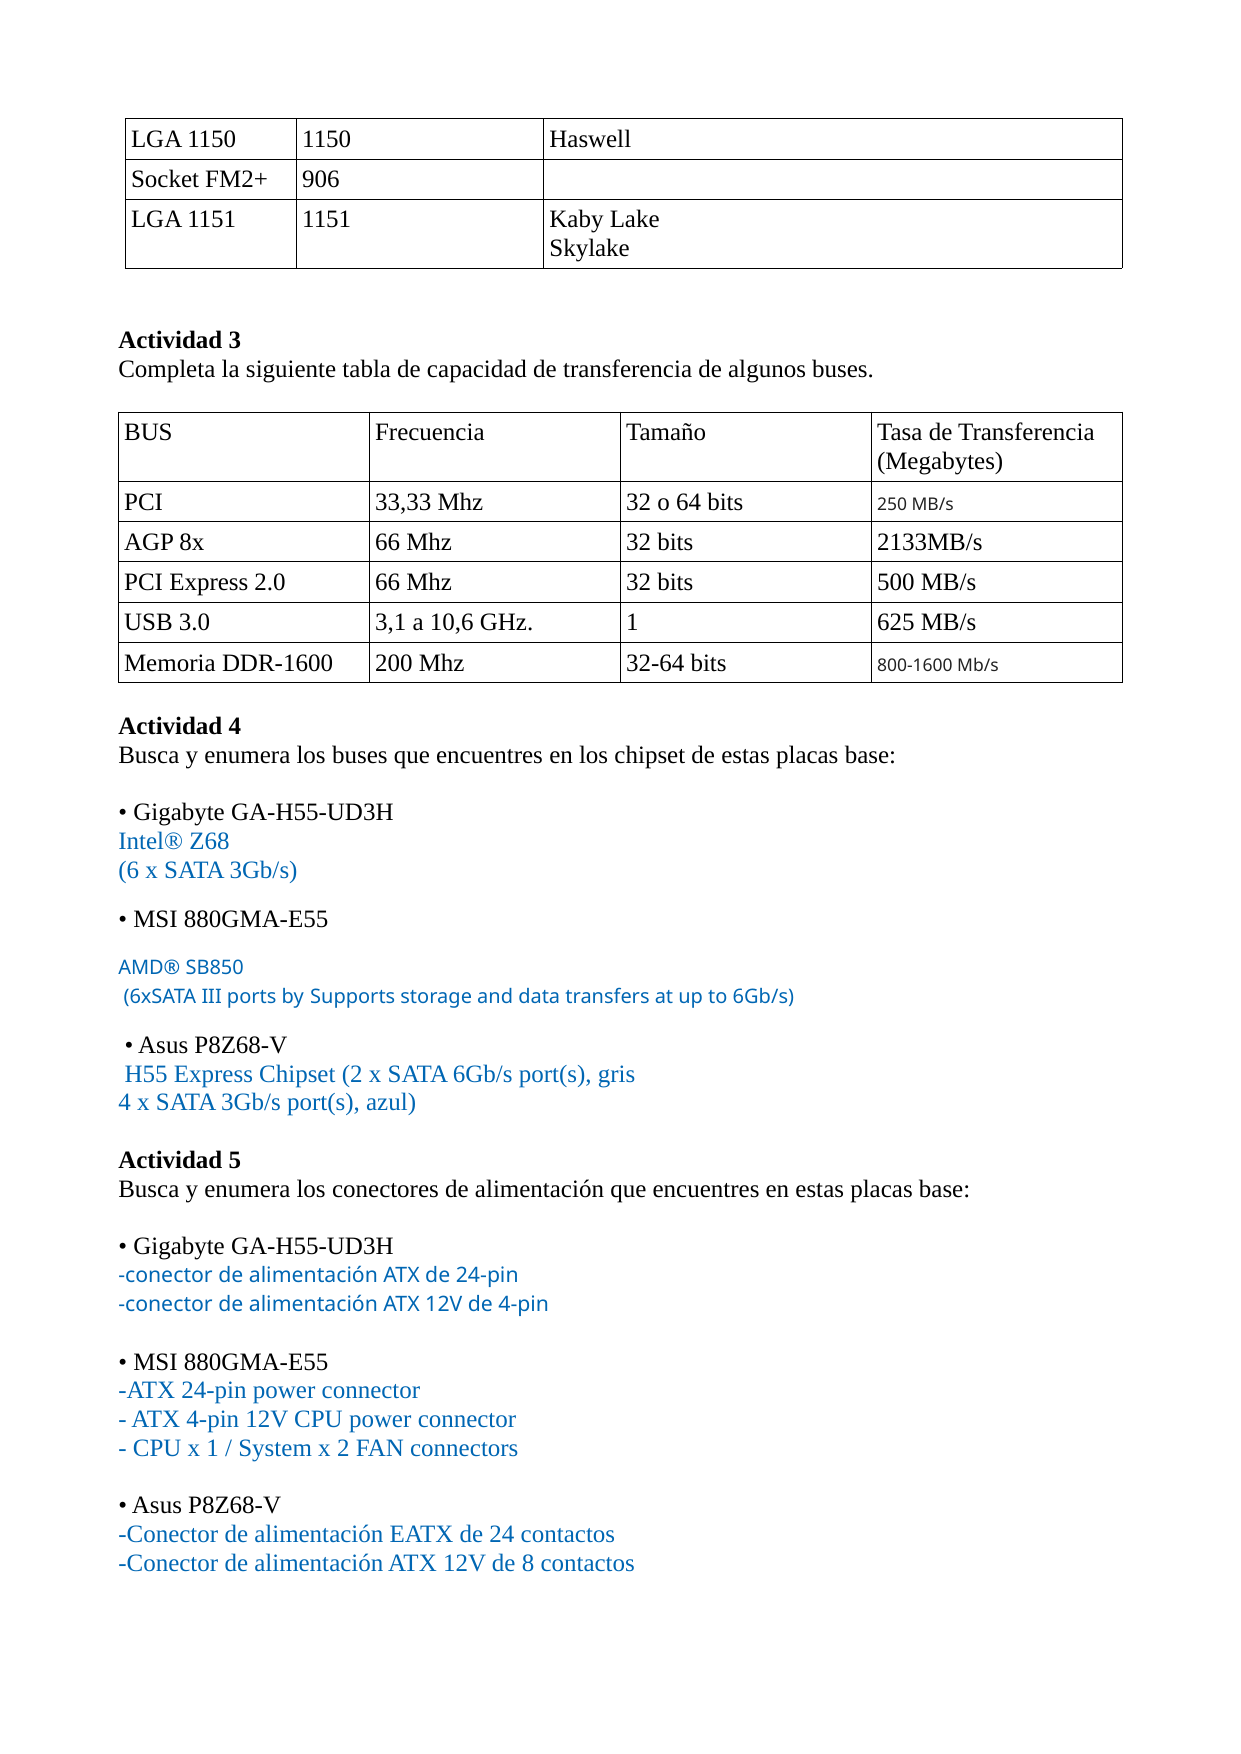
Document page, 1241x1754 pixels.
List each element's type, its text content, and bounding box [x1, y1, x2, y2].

text Busca y enumera los conectores de alimentación que encuentres en estas placas base: [118, 1174, 1122, 1202]
text Completa la siguiente tabla de capacidad de transferencia de algunos buses. [118, 354, 1122, 383]
text AMD® SB850 [118, 953, 1122, 980]
text Actividad 4 [118, 711, 1122, 740]
table_cell 32 o 64 bits [621, 482, 871, 521]
text • Asus P8Z68-V [118, 1490, 1122, 1519]
text Intel® Z68 [118, 826, 1122, 855]
table_cell PCI [119, 482, 369, 521]
text -conector de alimentación ATX de 24-pin [118, 1260, 1122, 1289]
text Actividad 3 [118, 325, 1122, 354]
table_cell Kaby Lake Skylake [544, 200, 1122, 268]
text Actividad 5 [118, 1145, 1122, 1174]
text -ATX 24-pin power connector - ATX 4-pin 12V CPU power connector - CPU x 1 / System x 2 FAN connectors [118, 1375, 1122, 1462]
table_cell 800-1600 Mb/s [872, 643, 1122, 682]
table_cell 625 MB/s [872, 603, 1122, 642]
table_cell USB 3.0 [119, 603, 369, 642]
table_cell Socket FM2+ [126, 160, 296, 199]
table_cell 66 Mhz [370, 562, 620, 602]
table_cell 3,1 a 10,6 GHz. [370, 603, 620, 642]
table_cell 1 [621, 603, 871, 642]
text • MSI 880GMA-E55 [118, 904, 1122, 933]
text • Asus P8Z68-V [118, 1030, 1122, 1059]
table_cell 2133MB/s [872, 522, 1122, 561]
table_cell 32 bits [621, 562, 871, 602]
text -Conector de alimentación EATX de 24 contactos -Conector de alimentación ATX 12V de 8 contactos [118, 1519, 1122, 1577]
table_header Tamaño [621, 413, 871, 481]
table_cell 500 MB/s [872, 562, 1122, 602]
table_header BUS [119, 413, 369, 481]
text • Gigabyte GA-H55-UD3H [118, 1231, 1122, 1260]
table_cell LGA 1150 [126, 119, 296, 158]
table_cell PCI Express 2.0 [119, 562, 369, 602]
table_header Frecuencia [370, 413, 620, 481]
table_cell Memoria DDR-1600 [119, 643, 369, 682]
text • MSI 880GMA-E55 [118, 1347, 1122, 1375]
table_cell 1150 [297, 119, 543, 158]
table_cell 250 MB/s [872, 482, 1122, 521]
table_cell 33,33 Mhz [370, 482, 620, 521]
text H55 Express Chipset (2 x SATA 6Gb/s port(s), gris 4 x SATA 3Gb/s port(s), azul) [118, 1059, 1122, 1116]
table_cell 906 [297, 160, 543, 199]
table_cell Haswell [544, 119, 1122, 158]
table_header Tasa de Transferencia (Megabytes) [872, 413, 1122, 481]
text (6 x SATA 3Gb/s) [118, 855, 1122, 884]
text Busca y enumera los buses que encuentres en los chipset de estas placas base: [118, 740, 1122, 769]
table_cell AGP 8x [119, 522, 369, 561]
table_cell [544, 160, 1122, 199]
table_cell 200 Mhz [370, 643, 620, 682]
text -conector de alimentación ATX 12V de 4-pin [118, 1289, 1122, 1318]
text (6xSATA III ports by Supports storage and data transfers at up to 6Gb/s) [118, 980, 1122, 1009]
table_cell LGA 1151 [126, 200, 296, 268]
text • Gigabyte GA-H55-UD3H [118, 797, 1122, 826]
table_cell 1151 [297, 200, 543, 268]
table_cell 32 bits [621, 522, 871, 561]
table_cell 66 Mhz [370, 522, 620, 561]
table_cell 32-64 bits [621, 643, 871, 682]
